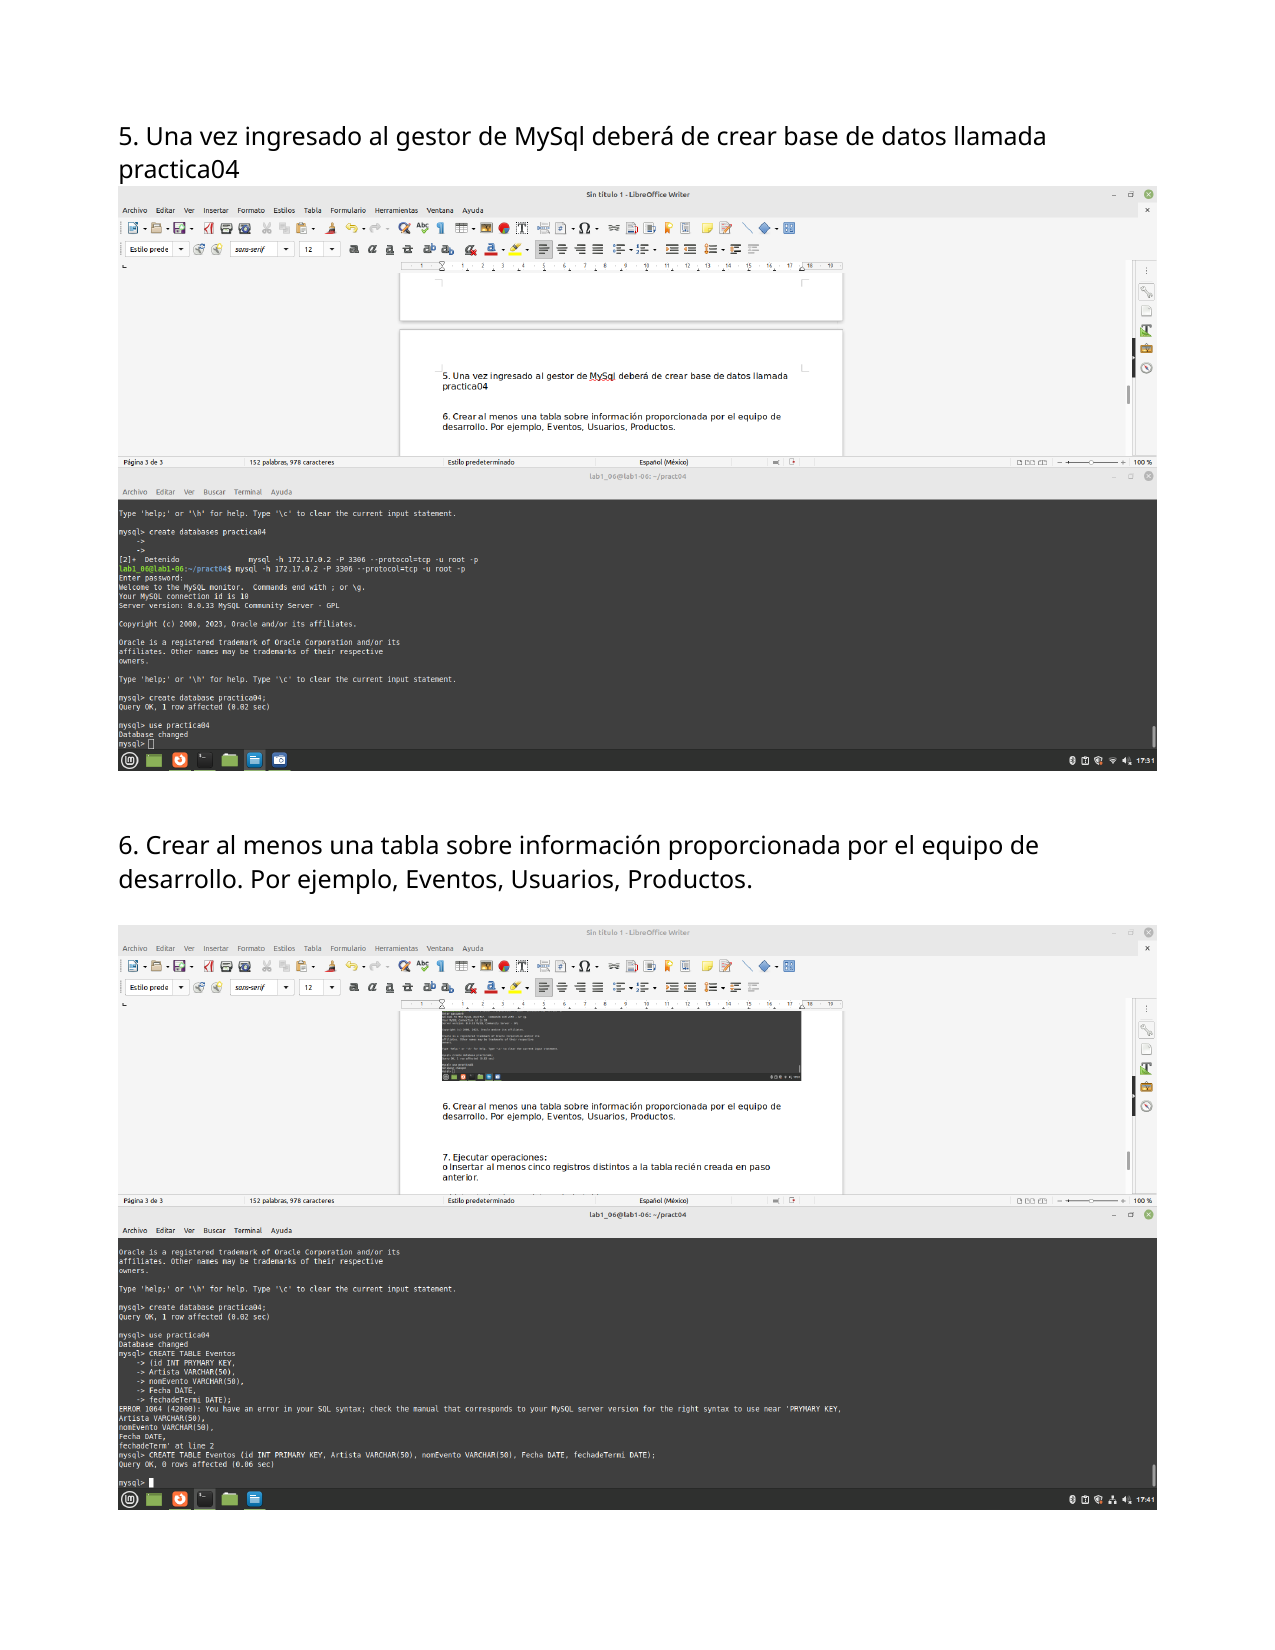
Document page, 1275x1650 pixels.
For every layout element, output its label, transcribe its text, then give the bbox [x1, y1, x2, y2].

picture [118, 186, 1157, 771]
text 5. Una vez ingresado al gestor de MySql deberá de crear base de datos llamada practica04 [118, 118, 1157, 186]
picture [118, 925, 1157, 1510]
text 6. Crear al menos una tabla sobre información proporcionada por el equipo de desarrollo. Por ejemplo, Eventos, Usuarios, Productos. [118, 828, 1157, 896]
